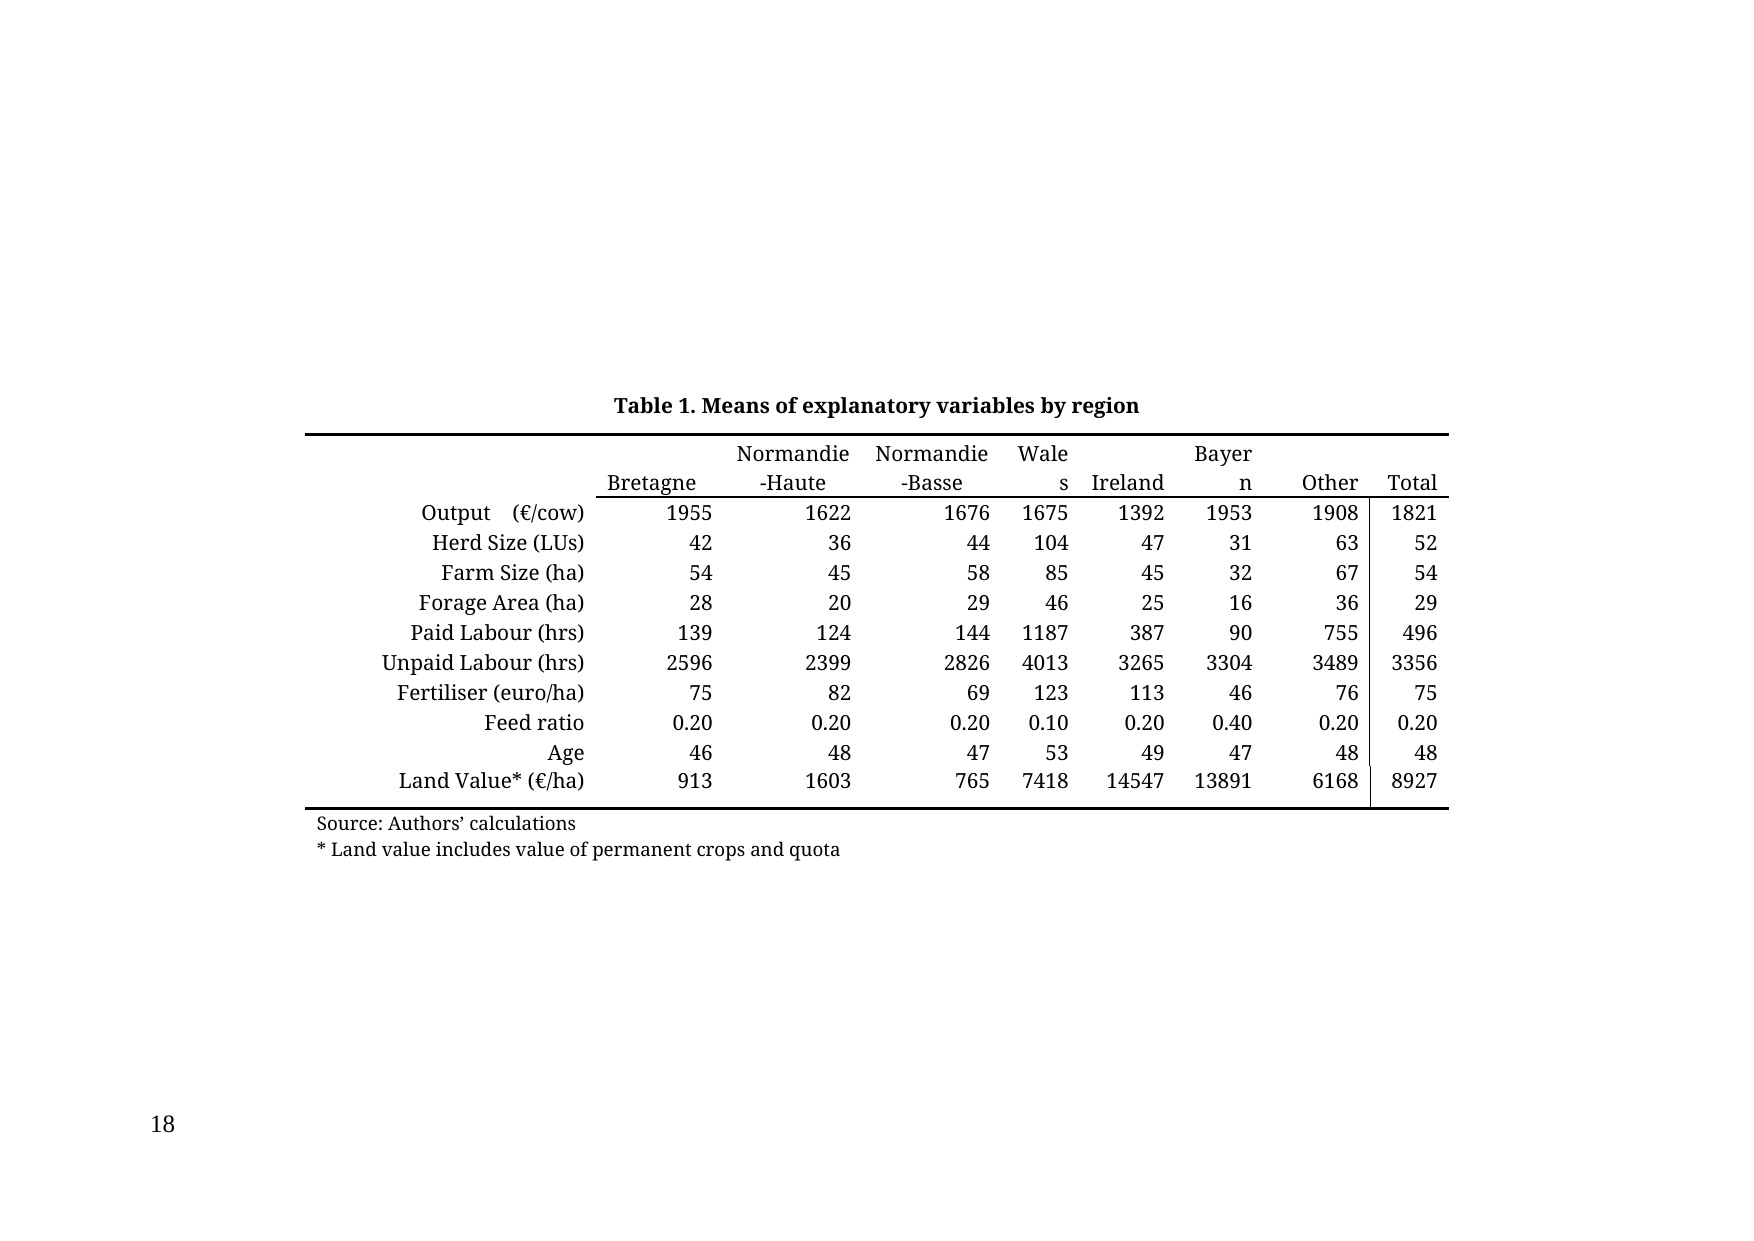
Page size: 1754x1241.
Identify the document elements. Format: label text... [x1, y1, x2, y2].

table_cell 76 [1264, 676, 1369, 706]
table_cell 387 [1080, 616, 1176, 646]
table_cell 0.20 [1264, 706, 1369, 736]
table_header Bayern [1176, 436, 1263, 496]
table_cell 1187 [1001, 616, 1079, 646]
table_cell 2399 [724, 646, 862, 676]
table_header Wales [1001, 436, 1079, 496]
table_cell 13891 [1176, 766, 1263, 807]
table_cell 52 [1370, 526, 1449, 556]
table_cell Age [305, 736, 596, 766]
table_cell Feed ratio [305, 706, 596, 736]
table_cell 1392 [1080, 498, 1176, 526]
table_cell 36 [724, 526, 862, 556]
table_cell 123 [1001, 676, 1079, 706]
table_cell 58 [863, 556, 1001, 586]
table_cell 113 [1080, 676, 1176, 706]
table_cell 3489 [1264, 646, 1369, 676]
table_cell 47 [1176, 736, 1263, 766]
table_cell 0.20 [596, 706, 724, 736]
text Table 1. Means of explanatory variables by region [150, 392, 1604, 420]
table_cell 85 [1001, 556, 1079, 586]
table_cell 4013 [1001, 646, 1079, 676]
table_cell 29 [863, 586, 1001, 616]
table_cell 0.10 [1001, 706, 1079, 736]
table_cell 75 [596, 676, 724, 706]
table_cell Farm Size (ha) [305, 556, 596, 586]
table_header Ireland [1080, 436, 1176, 496]
table_cell 75 [1370, 676, 1449, 706]
table_cell 47 [863, 736, 1001, 766]
table_cell 54 [596, 556, 724, 586]
table_cell 16 [1176, 586, 1263, 616]
table_cell Output (€/cow) [305, 496, 596, 526]
table_cell 36 [1264, 586, 1369, 616]
table_cell 49 [1080, 736, 1176, 766]
table_cell 28 [596, 586, 724, 616]
table_cell 1676 [863, 498, 1001, 526]
table_cell 44 [863, 526, 1001, 556]
table_cell 1622 [724, 498, 862, 526]
table_cell Fertiliser (euro/ha) [305, 676, 596, 706]
table_cell 755 [1264, 616, 1369, 646]
table_cell 14547 [1080, 766, 1176, 807]
table_cell 32 [1176, 556, 1263, 586]
table_cell 90 [1176, 616, 1263, 646]
table_cell 1908 [1264, 498, 1369, 526]
table_cell 48 [1370, 736, 1449, 766]
table_cell 63 [1264, 526, 1369, 556]
table_header Normandie-Basse [863, 436, 1001, 496]
table_cell 8927 [1371, 766, 1449, 807]
table_cell 47 [1080, 526, 1176, 556]
table_cell 1675 [1001, 498, 1079, 526]
table_cell 1955 [596, 498, 724, 526]
table_cell 2596 [596, 646, 724, 676]
table_cell 48 [1264, 736, 1369, 766]
table_cell 46 [596, 736, 724, 766]
table_cell Land Value* (€/ha) [305, 766, 596, 807]
table_cell Paid Labour (hrs) [305, 616, 596, 646]
table_header Other [1264, 436, 1370, 496]
table_cell 1603 [724, 766, 862, 807]
table_cell 48 [724, 736, 862, 766]
table_cell 765 [863, 766, 1001, 807]
table_cell 0.20 [1370, 706, 1449, 736]
table_cell 45 [1080, 556, 1176, 586]
table_cell 82 [724, 676, 862, 706]
table_header Normandie-Haute [724, 436, 862, 496]
table_cell Source: Authors’ calculations * Land value includes value of permanent crops and quota [305, 810, 1449, 861]
table_cell 42 [596, 526, 724, 556]
table_cell 7418 [1001, 766, 1079, 807]
table_cell 3356 [1370, 646, 1449, 676]
table_cell 0.20 [863, 706, 1001, 736]
table_cell 1953 [1176, 498, 1263, 526]
table_cell 6168 [1264, 766, 1370, 807]
table_cell 29 [1370, 586, 1449, 616]
table_cell 0.20 [724, 706, 862, 736]
table_cell 0.40 [1176, 706, 1263, 736]
table_cell 144 [863, 616, 1001, 646]
table_cell Forage Area (ha) [305, 586, 596, 616]
table_header [305, 436, 596, 496]
table_cell 54 [1370, 556, 1449, 586]
table_cell 496 [1370, 616, 1449, 646]
table_cell 0.20 [1080, 706, 1176, 736]
table_cell 67 [1264, 556, 1369, 586]
table_cell 25 [1080, 586, 1176, 616]
table_header Total [1370, 436, 1449, 496]
table_cell Unpaid Labour (hrs) [305, 646, 596, 676]
table_cell Herd Size (LUs) [305, 526, 596, 556]
table_cell 45 [724, 556, 862, 586]
table_cell 46 [1001, 586, 1079, 616]
table_cell 1821 [1370, 498, 1449, 526]
table_cell 31 [1176, 526, 1263, 556]
table_cell 913 [596, 766, 724, 807]
table_cell 3304 [1176, 646, 1263, 676]
table_cell 20 [724, 586, 862, 616]
table_cell 104 [1001, 526, 1079, 556]
table_cell 3265 [1080, 646, 1176, 676]
table_cell 53 [1001, 736, 1079, 766]
table_cell 2826 [863, 646, 1001, 676]
table_header Bretagne [596, 436, 724, 496]
table_cell 124 [724, 616, 862, 646]
table_cell 46 [1176, 676, 1263, 706]
table_cell 69 [863, 676, 1001, 706]
table_cell 139 [596, 616, 724, 646]
